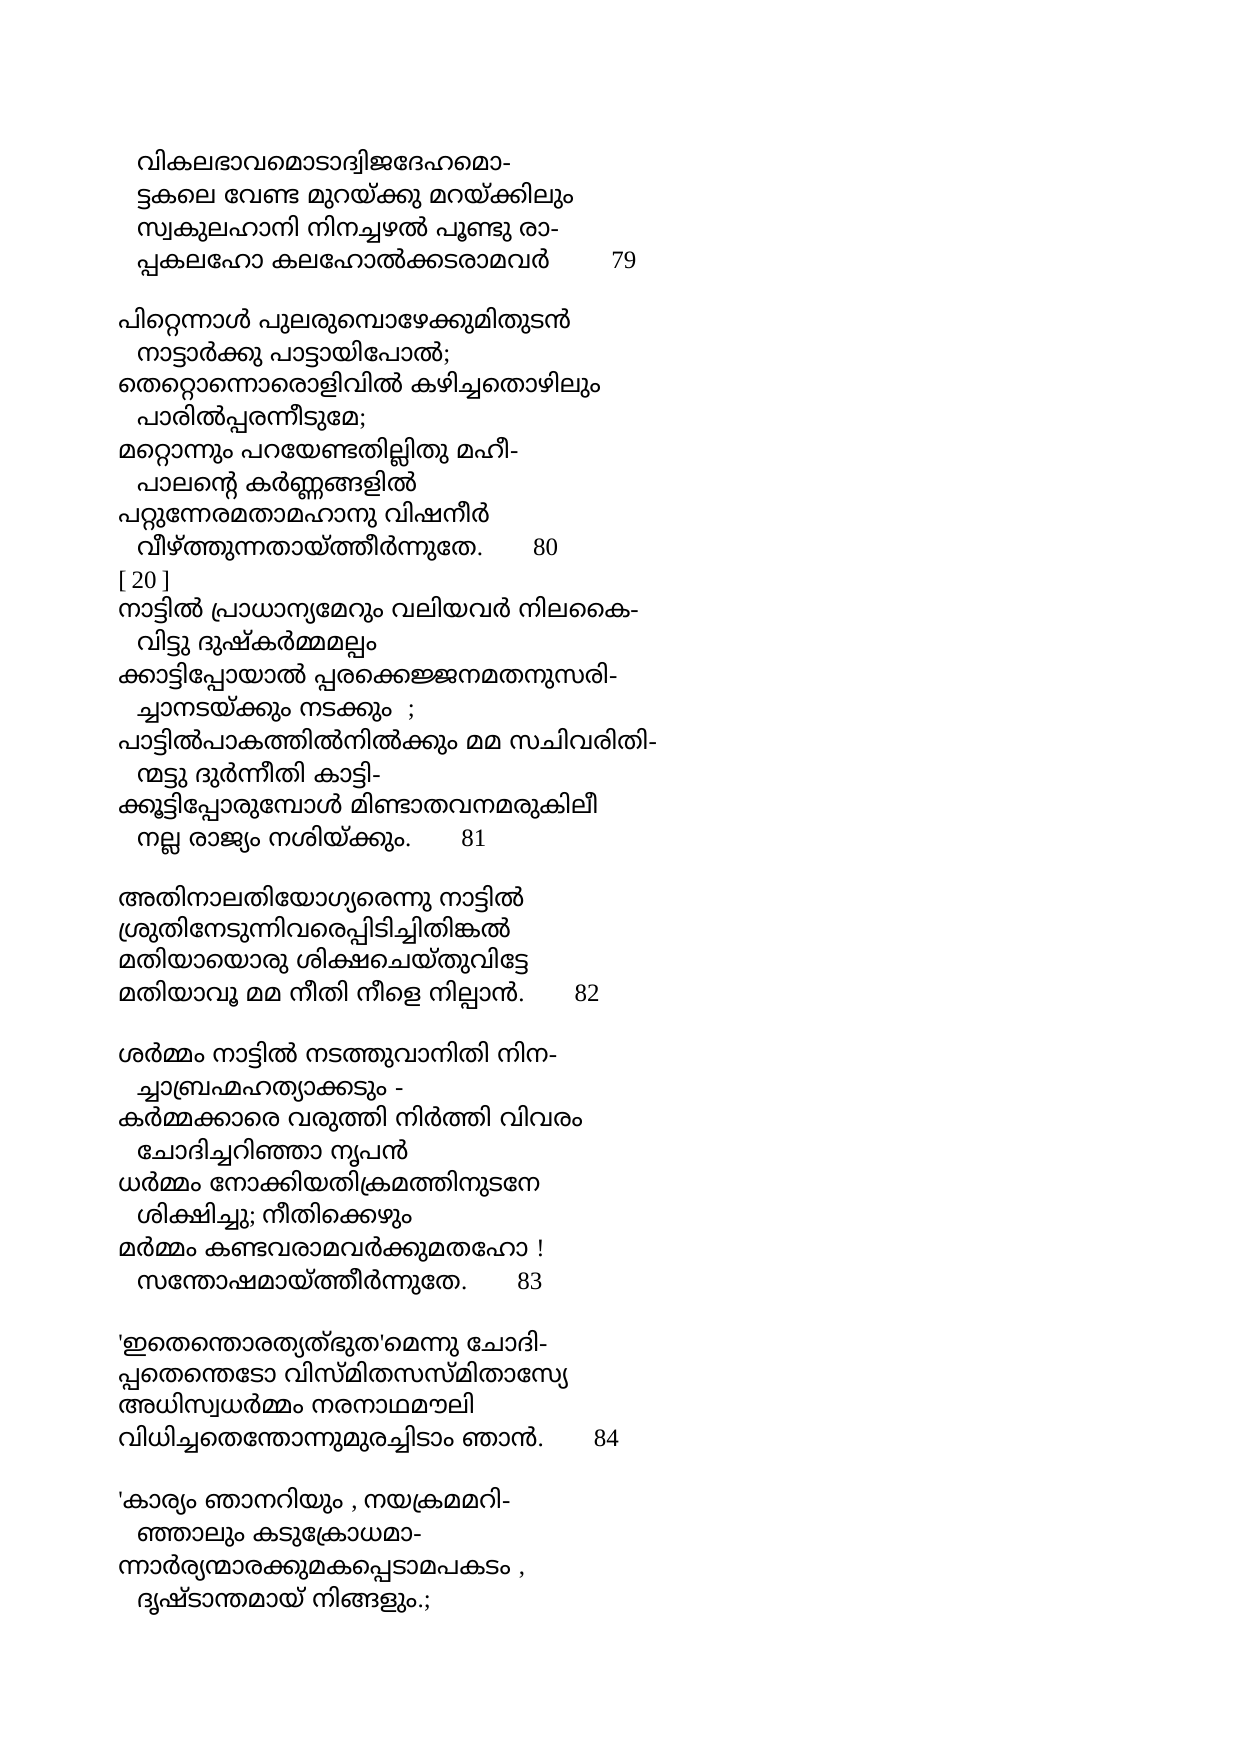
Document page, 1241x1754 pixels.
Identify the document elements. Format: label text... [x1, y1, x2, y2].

text ധർമ്മം നോക്കിയതിക്രമത്തിനുടനേ [118, 1169, 1122, 1201]
text കർമ്മക്കാരെ വരുത്തി നിർത്തി വിവരം [118, 1105, 1122, 1136]
text ക്കാട്ടിപ്പോയാൽ പ്പരക്കെജ്ജനമതനുസരി- [118, 660, 1122, 693]
text ട്ടകലെ വേണ്ട മുറയ്ക്കു മറയ്ക്കിലും [118, 180, 1122, 213]
text പിറ്റെന്നാൾ പുലരുമ്പൊഴേക്കുമിതുടൻ [118, 307, 1122, 338]
text മതിയായൊരു ശിക്ഷചെയ്തുവിട്ടേ [118, 947, 1122, 978]
text വീഴ്ത്തുന്നതായ്ത്തീർന്നുതേ. 80 [118, 532, 1122, 565]
text പ്പകലഹോ കലഹോൽക്കടരാമവർ 79 [118, 246, 1122, 278]
text പാരിൽപ്പരന്നീടുമേ; [118, 402, 1122, 435]
text തെറ്റൊന്നൊരൊളിവിൽ കഴിച്ചതൊഴിലും [118, 371, 1122, 402]
text ന്മട്ടു ദുർന്നീതി കാട്ടി- [118, 759, 1122, 792]
text പ്പതെന്തെടോ വിസ്മിതസസ്മിതാസ്യേ [118, 1361, 1122, 1392]
text 'ഇതെന്തൊരത്യത്‌‌ഭുത'മെന്നു ചോദി- [118, 1328, 1122, 1361]
text വികലഭാവമൊടാദ്വിജദേഹമൊ- [118, 147, 1122, 180]
text സ്വകുലഹാനി നിനച്ചഴൽ പൂണ്ടു രാ- [118, 213, 1122, 246]
text അധിസ്വധർമ്മം നരനാഥമൗലി [118, 1392, 1122, 1423]
text മർമ്മം കണ്ടവരാമവർക്കുമതഹോ ! [118, 1233, 1122, 1266]
text [ 20 ] [118, 565, 1122, 594]
text വിധിച്ചതെന്തോന്നുമുരച്ചിടാം ഞാൻ. 84 [118, 1423, 1122, 1456]
text നാട്ടിൽ പ്രാധാന്യമേറും വലിയവർ നിലകൈ- [118, 594, 1122, 627]
text നല്ല രാജ്യം നശിയ്ക്കും. 81 [118, 823, 1122, 856]
text വിട്ടു ദുഷ്കർമ്മമല്പം [118, 627, 1122, 660]
text ഞ്ഞാലും കടുക്രോധമാ- [118, 1518, 1122, 1551]
text ന്നാർര്യന്മാരക്കുമകപ്പെടാമപകടം , [118, 1551, 1122, 1584]
text ശിക്ഷിച്ചു; നീതിക്കെഴും [118, 1201, 1122, 1233]
text ചോദിച്ചറിഞ്ഞാ നൃപൻ [118, 1136, 1122, 1169]
text ച്ചാനടയ്ക്കും നടക്കും ; [118, 693, 1122, 726]
text നാട്ടാർക്കു പാട്ടായിപോൽ; [118, 338, 1122, 371]
text 'കാര്യം ഞാനറിയും , നയക്രമമറി- [118, 1485, 1122, 1518]
text പറ്റുന്നേരമതാമഹാനു വിഷനീർ [118, 501, 1122, 532]
text ക്കൂട്ടിപ്പോരുമ്പോൾ മിണ്ടാതവനമരുകിലീ [118, 792, 1122, 823]
text ച്ചാബ്രഹ്മഹത്യാക്കടും - [118, 1072, 1122, 1105]
text സന്തോഷമായ്ത്തീർന്നുതേ. 83 [118, 1266, 1122, 1299]
text ശ്രുതിനേടുന്നിവരെപ്പിടിച്ചിതിങ്കൽ [118, 916, 1122, 947]
text പാട്ടിൽപാകത്തിൽനിൽക്കും മമ സചിവരിതി- [118, 726, 1122, 759]
text ദൃഷ്ടാന്തമായ് നിങ്ങളും.; [118, 1584, 1122, 1617]
text മറ്റൊന്നും പറയേണ്ടതില്ലിതു മഹീ- [118, 435, 1122, 468]
text അതിനാലതിയോഗ്യരെന്നു നാട്ടിൽ [118, 884, 1122, 916]
text ശർമ്മം നാട്ടിൽ നടത്തുവാനിതി നിന- [118, 1039, 1122, 1072]
text മതിയാവൂ മമ നീതി നീളെ നില്പാൻ. 82 [118, 978, 1122, 1011]
text പാലന്റെ കർണ്ണങ്ങളിൽ [118, 468, 1122, 501]
